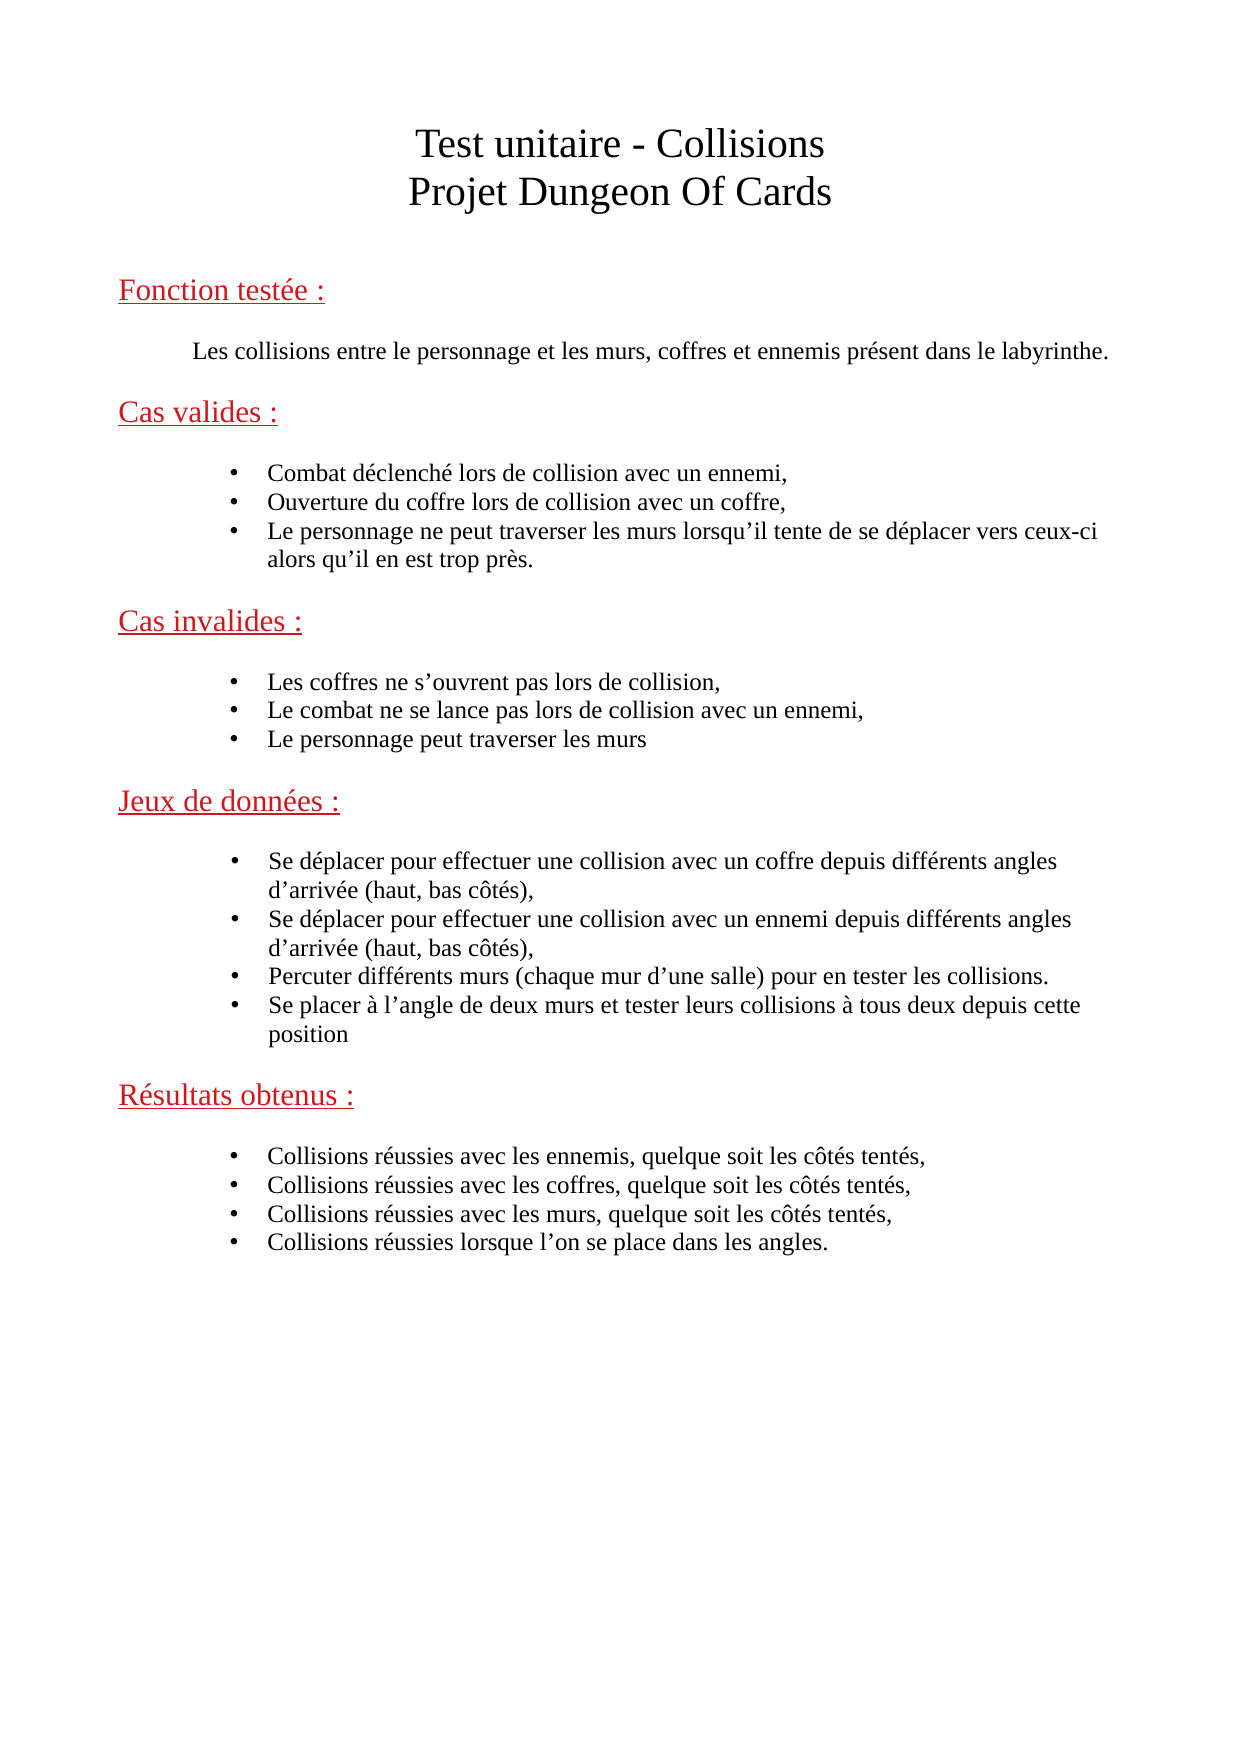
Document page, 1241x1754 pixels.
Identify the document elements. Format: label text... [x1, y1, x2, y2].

text Test unitaire - Collisions [118, 118, 1122, 166]
text Cas invalides : [118, 602, 1122, 638]
text Les collisions entre le personnage et les murs, coffres et ennemis présent dans le labyrinthe. [118, 336, 1122, 365]
list Se placer à l’angle de deux murs et tester leurs collisions à tous deux depuis cette position [231, 990, 1122, 1048]
list Les coffres ne s’ouvrent pas lors de collision, [229, 667, 1122, 696]
text Fonction testée : [118, 271, 1122, 307]
list Se déplacer pour effectuer une collision avec un ennemi depuis différents angles d’arrivée (haut, bas côtés), [231, 904, 1122, 961]
list Le personnage ne peut traverser les murs lorsqu’il tente de se déplacer vers ceux-ci alors qu’il en est trop près. [229, 516, 1122, 573]
list Combat déclenché lors de collision avec un ennemi, [229, 458, 1122, 487]
text Jeux de données : [118, 782, 1122, 818]
list Collisions réussies lorsque l’on se place dans les angles. [229, 1227, 1122, 1256]
list Le personnage peut traverser les murs [229, 724, 1122, 753]
text Cas valides : [118, 394, 1122, 429]
text Résultats obtenus : [118, 1076, 1122, 1112]
list Collisions réussies avec les coffres, quelque soit les côtés tentés, [229, 1170, 1122, 1199]
list Collisions réussies avec les murs, quelque soit les côtés tentés, [229, 1199, 1122, 1227]
list Le combat ne se lance pas lors de collision avec un ennemi, [229, 696, 1122, 724]
list Se déplacer pour effectuer une collision avec un coffre depuis différents angles d’arrivée (haut, bas côtés), [231, 846, 1122, 904]
text Projet Dungeon Of Cards [118, 166, 1122, 214]
list Collisions réussies avec les ennemis, quelque soit les côtés tentés, [229, 1141, 1122, 1170]
list Percuter différents murs (chaque mur d’une salle) pour en tester les collisions. [231, 961, 1122, 990]
list Ouverture du coffre lors de collision avec un coffre, [229, 487, 1122, 516]
